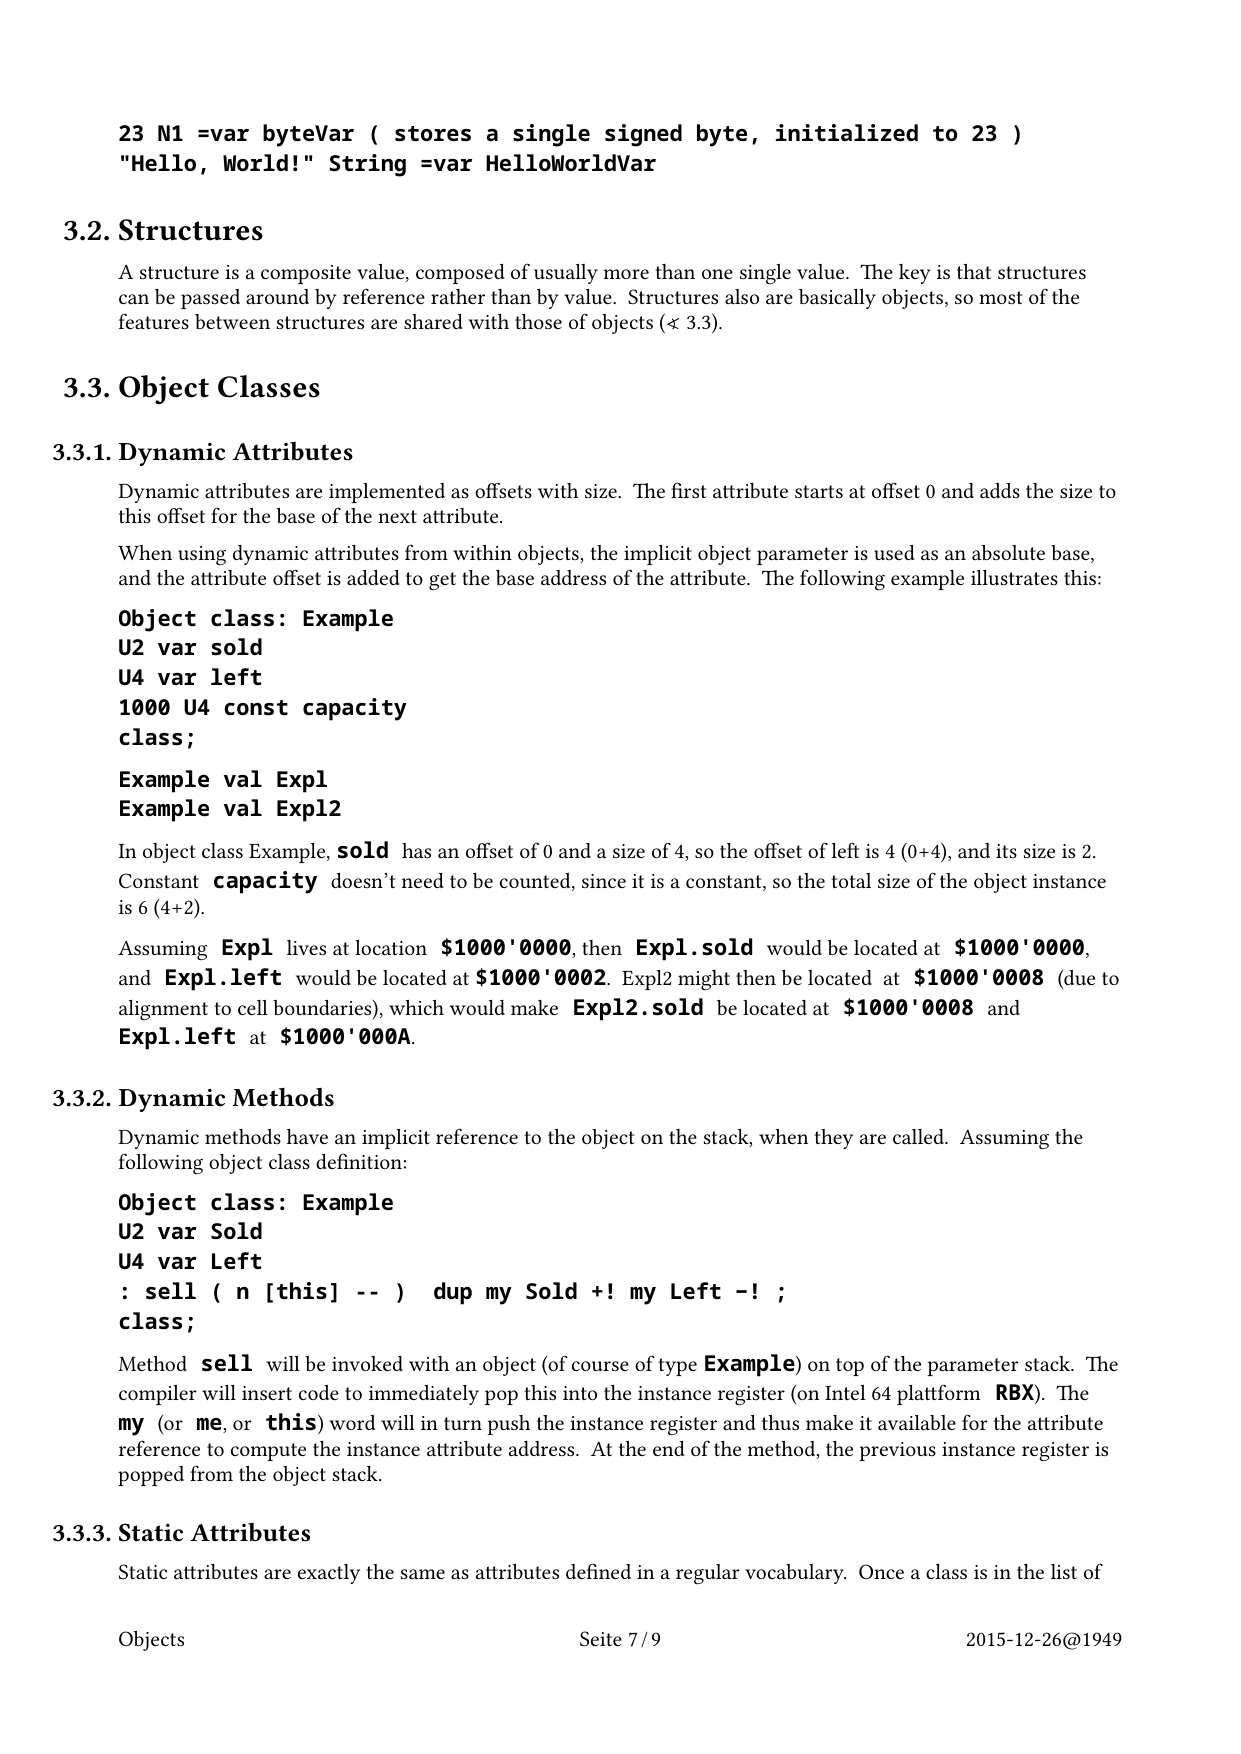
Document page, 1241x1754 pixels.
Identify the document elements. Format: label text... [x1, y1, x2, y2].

text In object class Example, sold has an offset of 0 and a size of 4, so the offset of left is 4 (0 + 4), and its size is 2. Constant capacity doesn’t need to be counted, since it is a constant, so the total size of the object instance is 6 (4 + 2). [118, 835, 1122, 920]
text Dynamic methods have an implicit reference to the object on the stack, when they are called. Assuming the following object class definition: [118, 1124, 1122, 1174]
text Method sell will be invoked with an object (of course of type Example) on top of the parameter stack. The compiler will insert code to immediately pop this into the instance register (on Intel 64 plattform RBX). The my (or me, or this) word will in turn push the instance register and thus make it available for the attribute reference to compute the instance attribute address. At the end of the method, the previous instance register is popped from the object stack. [118, 1347, 1122, 1487]
subtitle Structures [118, 212, 1122, 248]
subtitle Dynamic Attributes [118, 437, 1122, 467]
text 23 N1 =var byteVar ( stores a single signed byte, initialized to 23 ) "Hello, World!" String =var HelloWorldVar [118, 118, 1122, 178]
subtitle Dynamic Methods [118, 1083, 1122, 1112]
text When using dynamic attributes from within objects, the implicit object parameter is used as an absolute base, and the attribute offset is added to get the base address of the attribute. The following example illustrates this: [118, 541, 1122, 591]
text Assuming Expl lives at location $1000'0000, then Expl.sold would be located at $1000'0000, and Expl.left would be located at $1000'0002. Expl2 might then be located at $1000'0008 (due to alignment to cell boundaries), which would make Expl2.sold be located at $1000'0008 and Expl.left at $1000'000A. [118, 932, 1122, 1051]
text A structure is a composite value, composed of usually more than one single value. The key is that structures can be passed around by reference rather than by value. Structures also are basically objects, so most of the features between structures are shared with those of objects (∢ 3.3). [118, 260, 1122, 335]
subtitle Object Classes [118, 369, 1122, 405]
text Static attributes are exactly the same as attributes defined in a regular vocabulary. Once a class is in the list of [118, 1560, 1122, 1585]
text Object class: Example U2 var Sold U4 var Left : sell ( n [this] -- ) dup my Sold +! my Left −! ; class; [118, 1186, 1122, 1335]
text Dynamic attributes are implemented as offsets with size. The first attribute starts at offset 0 and adds the size to this offset for the base of the next attribute. [118, 479, 1122, 529]
subtitle Static Attributes [118, 1518, 1122, 1548]
text Object class: Example U2 var sold U4 var left 1000 U4 const capacity class; [118, 603, 1122, 752]
text Example val Expl Example val Expl2 [118, 764, 1122, 823]
